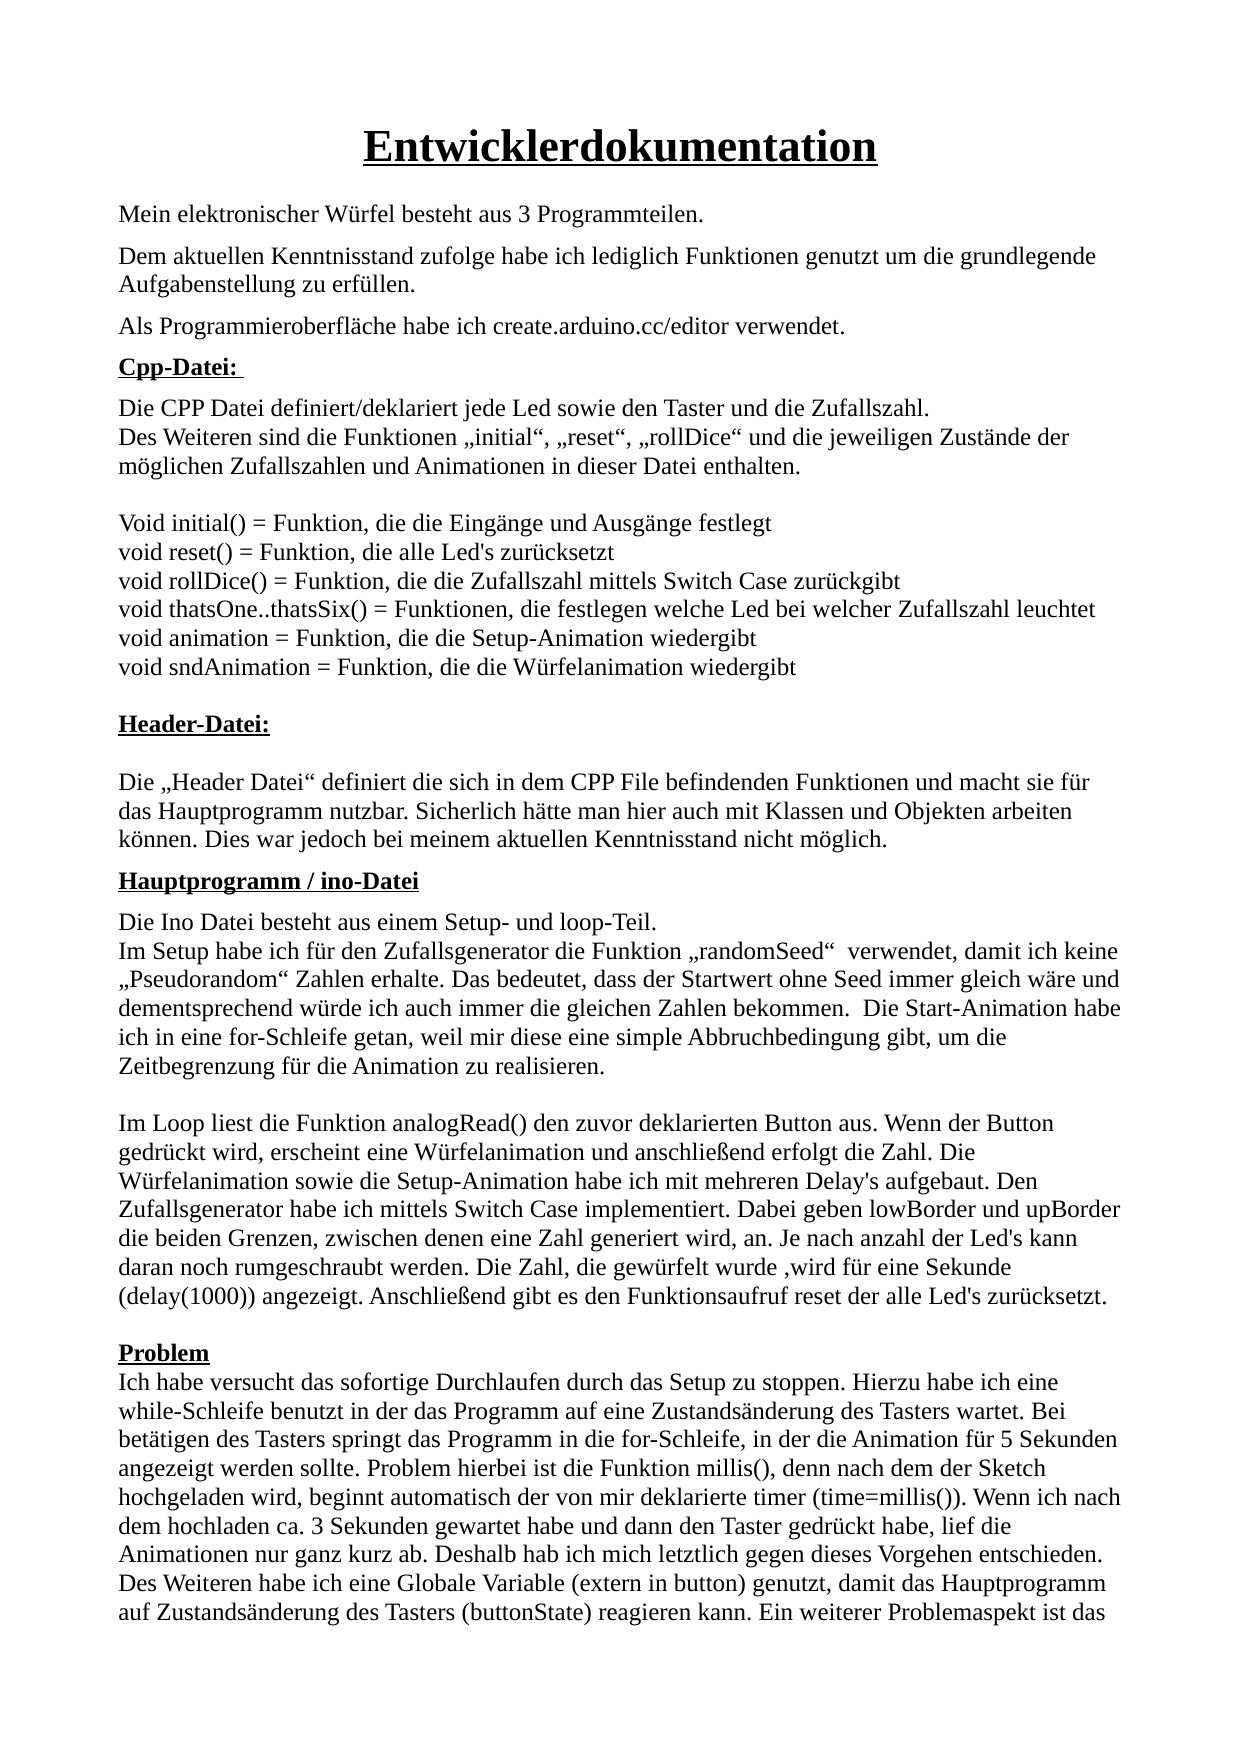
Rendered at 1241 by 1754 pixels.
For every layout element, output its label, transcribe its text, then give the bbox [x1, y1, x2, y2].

text void sndAnimation = Funktion, die die Würfelanimation wiedergibt [118, 652, 1122, 681]
text Ich habe versucht das sofortige Durchlaufen durch das Setup zu stoppen. Hierzu habe ich eine while-Schleife benutzt in der das Programm auf eine Zustandsänderung des Tasters wartet. Bei betätigen des Tasters springt das Programm in die for-Schleife, in der die Animation für 5 Sekunden angezeigt werden sollte. Problem hierbei ist die Funktion millis(), denn nach dem der Sketch hochgeladen wird, beginnt automatisch der von mir deklarierte timer (time=millis()). Wenn ich nach dem hochladen ca. 3 Sekunden gewartet habe und dann den Taster gedrückt habe, lief die Animationen nur ganz kurz ab. Deshalb hab ich mich letztlich gegen dieses Vorgehen entschieden. Des Weiteren habe ich eine Globale Variable (extern in button) genutzt, damit das Hauptprogramm auf Zustandsänderung des Tasters (buttonState) reagieren kann. Ein weiterer Problemaspekt ist das [118, 1367, 1122, 1626]
text Die CPP Datei definiert/deklariert jede Led sowie den Taster und die Zufallszahl. [118, 393, 1122, 422]
text Als Programmieroberfläche habe ich create.arduino.cc/editor verwendet. [118, 311, 1122, 339]
text Cpp-Datei: [118, 352, 1122, 381]
text Des Weiteren sind die Funktionen „initial“, „reset“, „rollDice“ und die jeweiligen Zustände der möglichen Zufallszahlen und Animationen in dieser Datei enthalten. [118, 422, 1122, 479]
text Header-Datei: [118, 709, 1122, 738]
text Problem [118, 1338, 1122, 1367]
text Die Ino Datei besteht aus einem Setup- und loop-Teil. [118, 907, 1122, 936]
text Void initial() = Funktion, die die Eingänge und Ausgänge festlegt [118, 508, 1122, 537]
text Entwicklerdokumentation [118, 118, 1122, 171]
text void thatsOne..thatsSix() = Funktionen, die festlegen welche Led bei welcher Zufallszahl leuchtet [118, 594, 1122, 623]
text Die „Header Datei“ definiert die sich in dem CPP File befindenden Funktionen und macht sie für das Hauptprogramm nutzbar. Sicherlich hätte man hier auch mit Klassen und Objekten arbeiten können. Dies war jedoch bei meinem aktuellen Kenntnisstand nicht möglich. [118, 767, 1122, 853]
text Im Setup habe ich für den Zufallsgenerator die Funktion „randomSeed“ verwendet, damit ich keine „Pseudorandom“ Zahlen erhalte. Das bedeutet, dass der Startwert ohne Seed immer gleich wäre und dementsprechend würde ich auch immer die gleichen Zahlen bekommen. Die Start-Animation habe ich in eine for-Schleife getan, weil mir diese eine simple Abbruchbedingung gibt, um die Zeitbegrenzung für die Animation zu realisieren. [118, 936, 1122, 1079]
text void reset() = Funktion, die alle Led's zurücksetzt [118, 537, 1122, 566]
text Hauptprogramm / ino-Datei [118, 866, 1122, 894]
text Dem aktuellen Kenntnisstand zufolge habe ich lediglich Funktionen genutzt um die grundlegende Aufgabenstellung zu erfüllen. [118, 241, 1122, 298]
text void rollDice() = Funktion, die die Zufallszahl mittels Switch Case zurückgibt [118, 566, 1122, 594]
text Mein elektronischer Würfel besteht aus 3 Programmteilen. [118, 199, 1122, 228]
text void animation = Funktion, die die Setup-Animation wiedergibt [118, 623, 1122, 652]
text Im Loop liest die Funktion analogRead() den zuvor deklarierten Button aus. Wenn der Button gedrückt wird, erscheint eine Würfelanimation und anschließend erfolgt die Zahl. Die Würfelanimation sowie die Setup-Animation habe ich mit mehreren Delay's aufgebaut. Den Zufallsgenerator habe ich mittels Switch Case implementiert. Dabei geben lowBorder und upBorder die beiden Grenzen, zwischen denen eine Zahl generiert wird, an. Je nach anzahl der Led's kann daran noch rumgeschraubt werden. Die Zahl, die gewürfelt wurde ,wird für eine Sekunde (delay(1000)) angezeigt. Anschließend gibt es den Funktionsaufruf reset der alle Led's zurücksetzt. [118, 1108, 1122, 1309]
